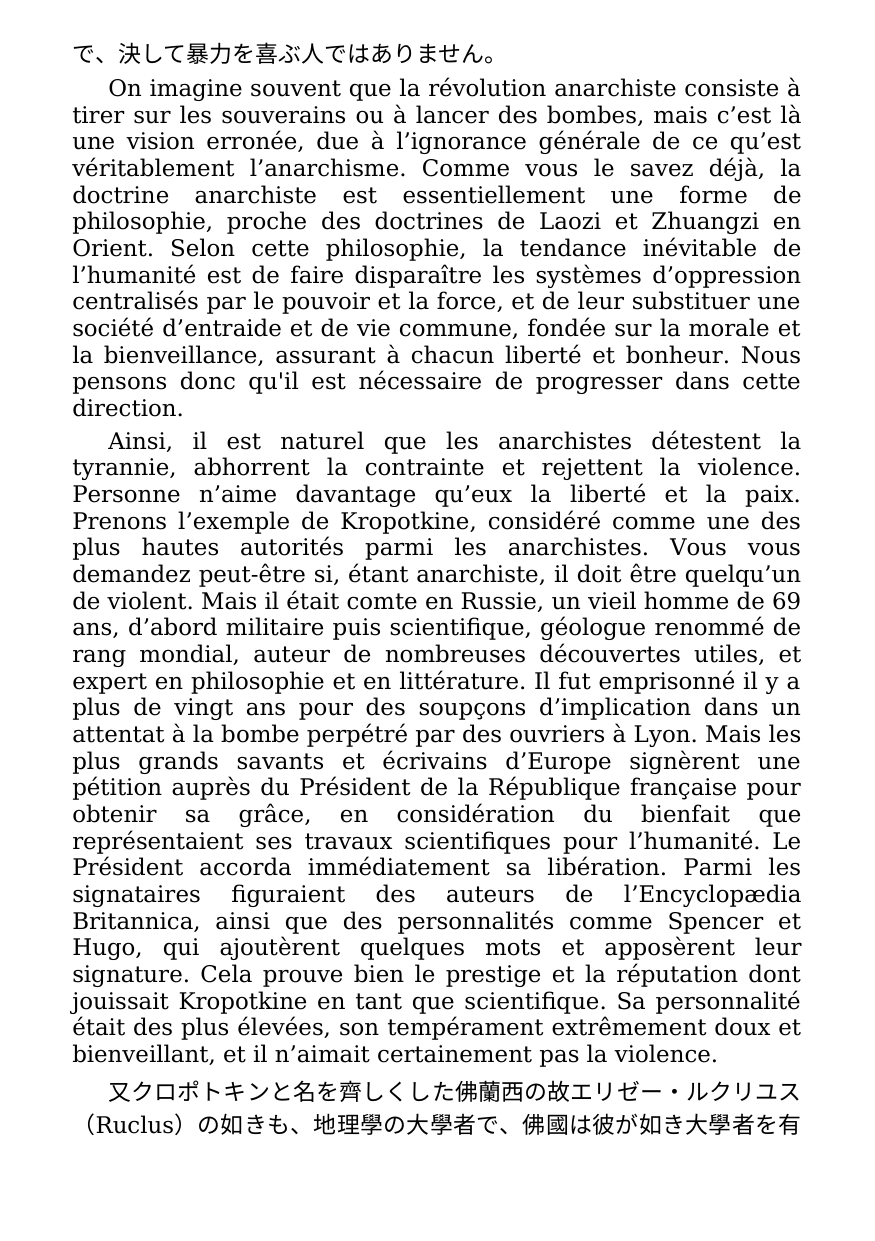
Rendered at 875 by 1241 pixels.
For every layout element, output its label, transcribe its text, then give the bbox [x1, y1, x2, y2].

text 又クロポトキンと名を齊しくした佛蘭西の故エリゼー・ルクリユス（Ruclus）の如きも、地理學の大學者で、佛國は彼が如き大學者を有 [72, 1074, 802, 1140]
text で、決して暴力を喜ぶ人ではありません。 [72, 36, 802, 69]
text On imagine souvent que la révolution anarchiste consiste à tirer sur les souverains ou à lancer des bombes, mais c’est là une vision erronée, due à l’ignorance générale de ce qu’est véritablement l’anarchisme. Comme vous le savez déjà, la doctrine anarchiste est essentiellement une forme de philosophie, proche des doctrines de Laozi et Zhuangzi en Orient. Selon cette philosophie, la tendance inévitable de l’humanité est de faire disparaître les systèmes d’oppression centralisés par le pouvoir et la force, et de leur substituer une société d’entraide et de vie commune, fondée sur la morale et la bienveillance, assurant à chacun liberté et bonheur. Nous pensons donc qu'il est nécessaire de progresser dans cette direction. [72, 75, 802, 422]
text Ainsi, il est naturel que les anarchistes détestent la tyrannie, abhorrent la contrainte et rejettent la violence. Personne n’aime davantage qu’eux la liberté et la paix. Prenons l’exemple de Kropotkine, considéré comme une des plus hautes autorités parmi les anarchistes. Vous vous demandez peut-être si, étant anarchiste, il doit être quelqu’un de violent. Mais il était comte en Russie, un vieil homme de 69 ans, d’abord militaire puis scientifique, géologue renommé de rang mondial, auteur de nombreuses découvertes utiles, et expert en philosophie et en littérature. Il fut emprisonné il y a plus de vingt ans pour des soupçons d’implication dans un attentat à la bombe perpétré par des ouvriers à Lyon. Mais les plus grands savants et écrivains d’Europe signèrent une pétition auprès du Président de la République française pour obtenir sa grâce, en considération du bienfait que représentaient ses travaux scientifiques pour l’humanité. Le Président accorda immédiatement sa libération. Parmi les signataires figuraient des auteurs de l’Encyclopædia Britannica, ainsi que des personnalités comme Spencer et Hugo, qui ajoutèrent quelques mots et apposèrent leur signature. Cela prouve bien le prestige et la réputation dont jouissait Kropotkine en tant que scientifique. Sa personnalité était des plus élevées, son tempérament extrêmement doux et bienveillant, et il n’aimait certainement pas la violence. [72, 428, 802, 1068]
